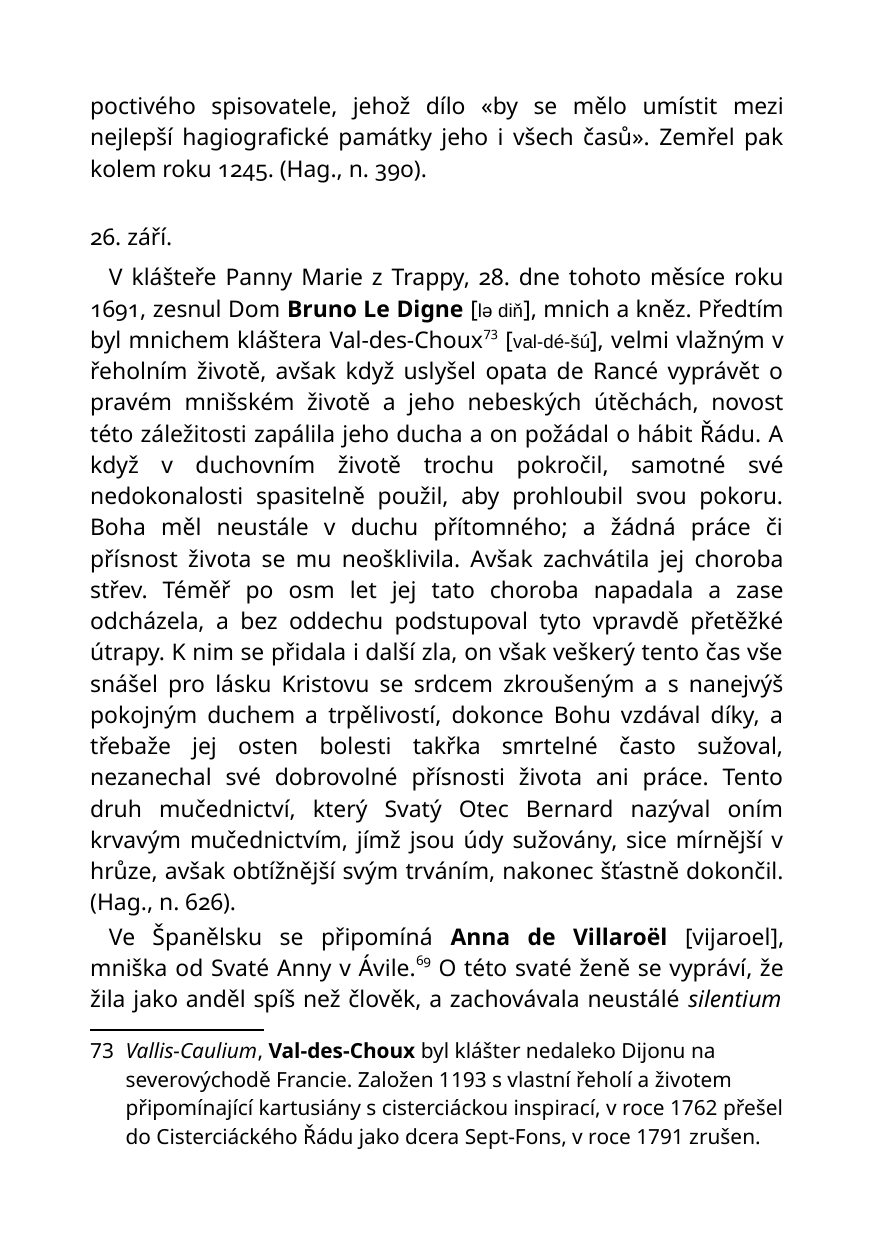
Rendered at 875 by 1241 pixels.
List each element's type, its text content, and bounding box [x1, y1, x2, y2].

text V klášteře Panny Marie z Trappy, 28. dne tohoto měsíce roku 1691, zesnul Dom Bruno Le Digne [lə diň], mnich a kněz. Předtím byl mnichem kláštera Val-des-Choux [val-dé-šú], velmi vlažným v řeholním životě, avšak když uslyšel opata de Rancé vyprávět o pravém mnišském životě a jeho nebeských útěchách, novost této záležitosti zapálila jeho ducha a on požádal o hábit Řádu. A když v duchovním životě trochu pokročil, samotné své nedokonalosti spasitelně použil, aby prohloubil svou pokoru. Boha měl neustále v duchu přítomného; a žádná práce či přísnost života se mu neošklivila. Avšak zachvátila jej choroba střev. Téměř po osm let jej tato choroba napadala a zase odcházela, a bez oddechu podstupoval tyto vpravdě přetěžké útrapy. K nim se přidala i další zla, on však veškerý tento čas vše snášel pro lásku Kristovu se srdcem zkroušeným a s nanejvýš pokojným duchem a trpělivostí, dokonce Bohu vzdával díky, a třebaže jej osten bolesti takřka smrtelné často sužoval, nezanechal své dobrovolné přísnosti života ani práce. Tento druh mučednictví, který Svatý Otec Bernard nazýval oním krvavým mučednictvím, jímž jsou údy sužovány, sice mírnější v hrůze, avšak obtížnější svým trváním, nakonec šťastně dokončil. (Hag., n. 626). [90, 261, 784, 917]
text Vallis-Caulium, Val-des-Choux byl klášter nedaleko Dijonu na severovýchodě Francie. Založen 1193 s vlastní řeholí a životem připomínající kartusiány s cisterciáckou inspirací, v roce 1762 přešel do Cisterciáckého Řádu jako dcera Sept-Fons, v roce 1791 zrušen. [90, 1036, 784, 1150]
text Ve Španělsku se připomíná Anna de Villaroël [vijaroel], mniška od Svaté Anny v Ávile.69 O této svaté ženě se vypráví, že žila jako anděl spíš než člověk, a zachovávala neustálé silentium [90, 921, 784, 1014]
text poctivého spisovatele, jehož dílo «by se mělo umístit mezi nejlepší hagiografické památky jeho i všech časů». Zemřel pak kolem roku 1245. (Hag., n. 39o). [90, 90, 784, 184]
text 26. září. [90, 221, 784, 252]
